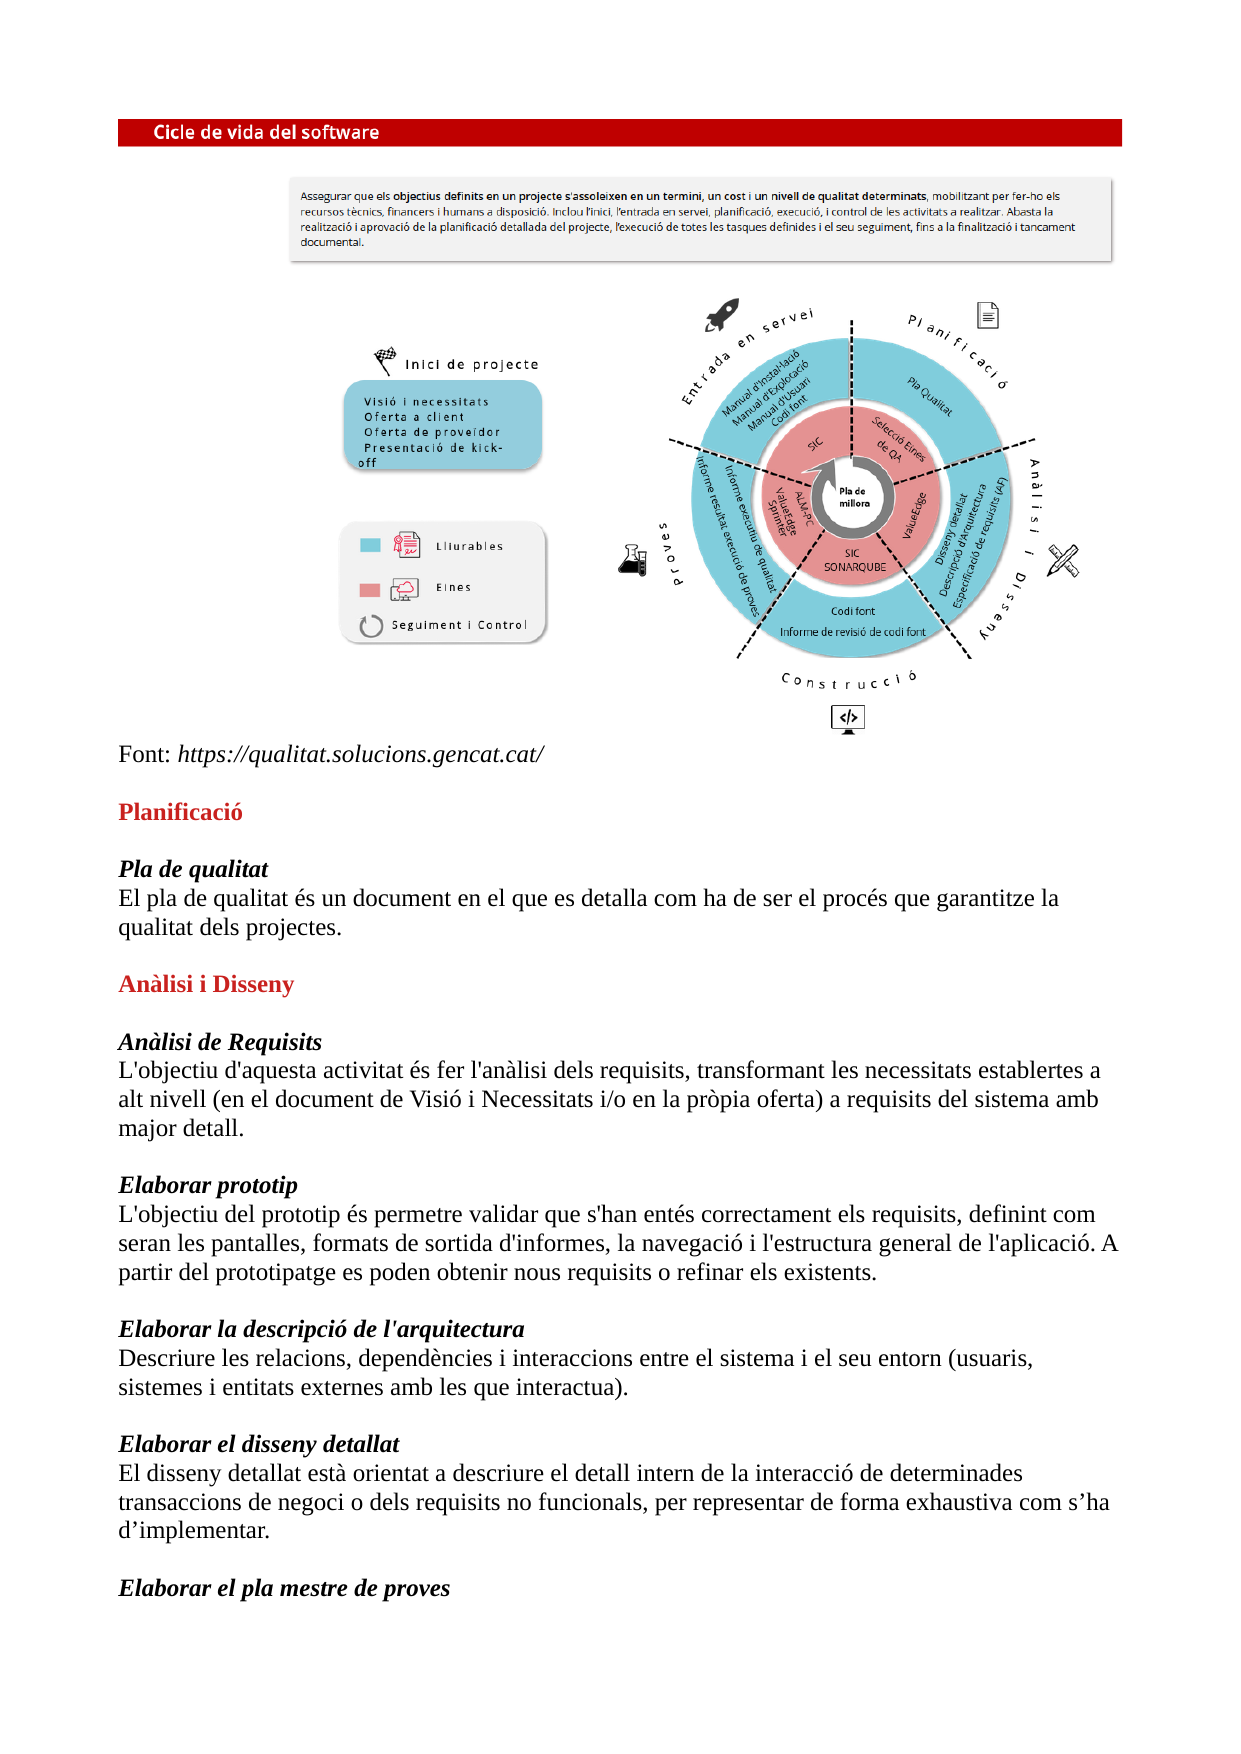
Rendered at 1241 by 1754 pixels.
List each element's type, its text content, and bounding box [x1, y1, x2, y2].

text El pla de qualitat és un document en el que es detalla com ha de ser el procés que garantitze la qualitat dels projectes. [118, 883, 1122, 940]
text Elaborar el pla mestre de proves [118, 1573, 1122, 1602]
text L'objectiu del prototip és permetre validar que s'han entés correctament els requisits, definint com seran les pantalles, formats de sortida d'informes, la navegació i l'estructura general de l'aplicació. A partir del prototipatge es poden obtenir nous requisits o refinar els existents. [118, 1199, 1122, 1285]
text Elaborar el disseny detallat [118, 1429, 1122, 1458]
text Anàlisi i Disseny [118, 969, 1122, 998]
text Elaborar prototip [118, 1170, 1122, 1199]
text Planificació [118, 797, 1122, 825]
text Pla de qualitat [118, 854, 1122, 883]
text Anàlisi de Requisits [118, 1027, 1122, 1055]
text Elaborar la descripció de l'arquitectura [118, 1314, 1122, 1343]
picture [118, 118, 1123, 740]
text L'objectiu d'aquesta activitat és fer l'anàlisi dels requisits, transformant les necessitats establertes a alt nivell (en el document de Visió i Necessitats i/o en la pròpia oferta) a requisits del sistema amb major detall. [118, 1055, 1122, 1142]
text Font: https://qualitat.solucions.gencat.cat/ [118, 740, 1122, 768]
text Descriure les relacions, dependències i interaccions entre el sistema i el seu entorn (usuaris, sistemes i entitats externes amb les que interactua). [118, 1343, 1122, 1400]
text El disseny detallat està orientat a descriure el detall intern de la interacció de determinades transaccions de negoci o dels requisits no funcionals, per representar de forma exhaustiva com s’ha d’implementar. [118, 1458, 1122, 1544]
